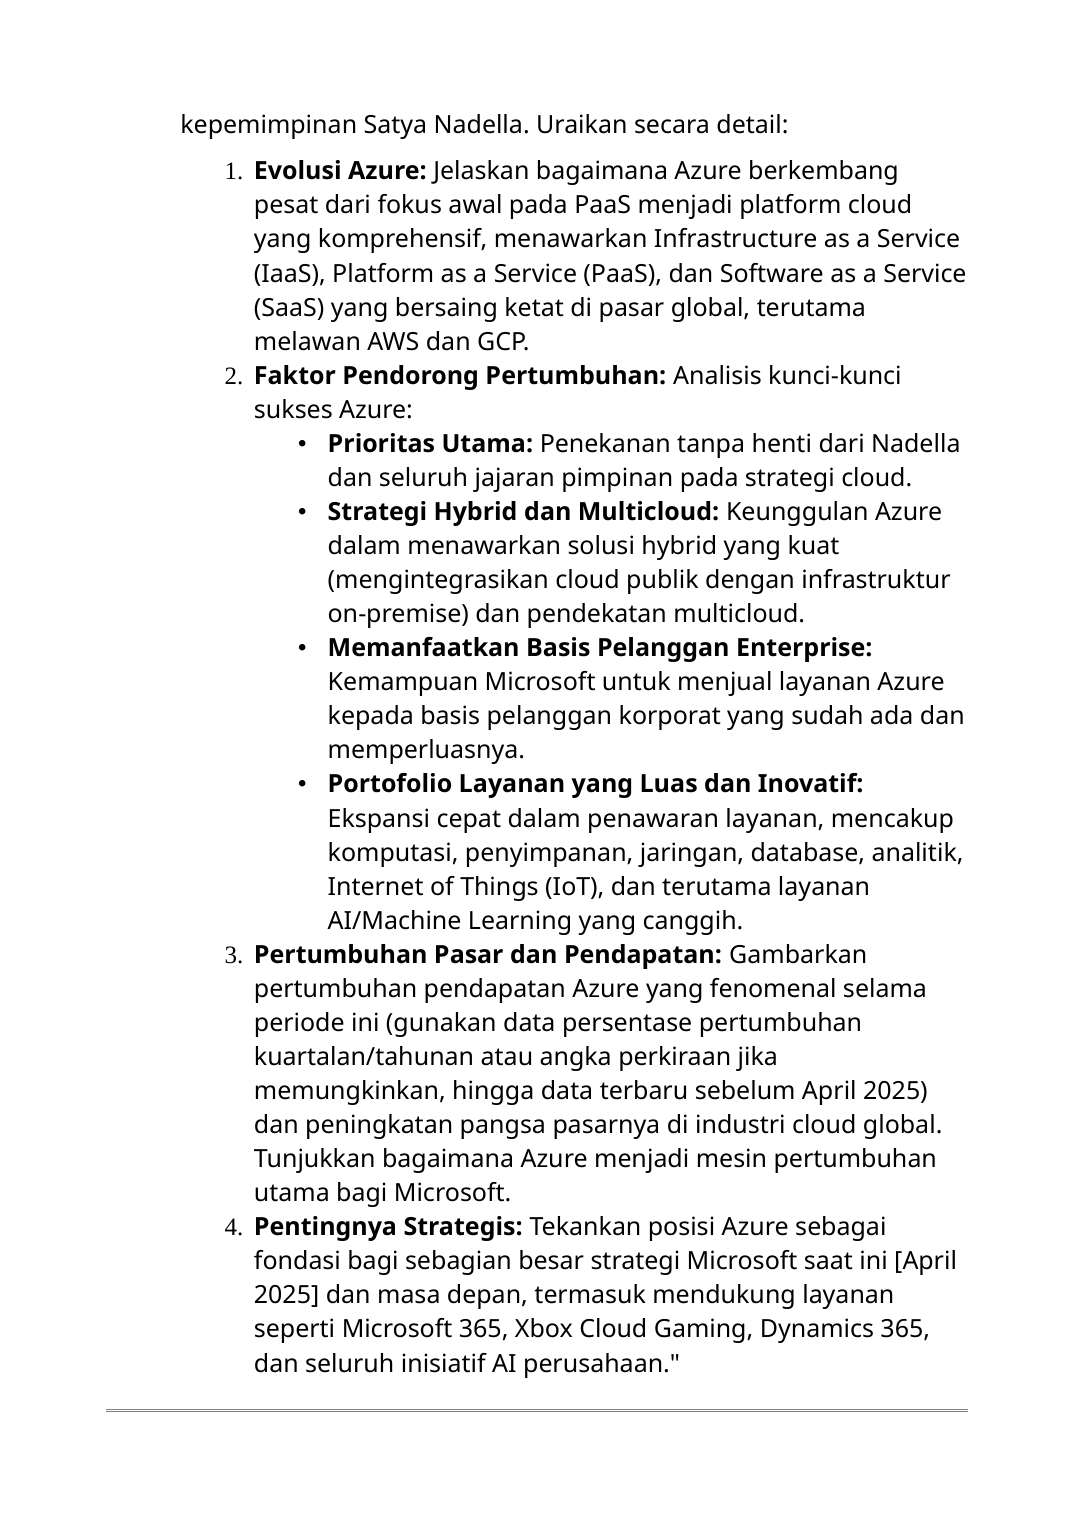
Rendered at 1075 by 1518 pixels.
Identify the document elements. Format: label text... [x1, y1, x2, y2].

list Evolusi Azure: Jelaskan bagaimana Azure berkembang pesat dari fokus awal pada PaaS menjadi platform cloud yang komprehensif, menawarkan Infrastructure as a Service (IaaS), Platform as a Service (PaaS), dan Software as a Service (SaaS) yang bersaing ketat di pasar global, terutama melawan AWS dan GCP. [224, 153, 968, 357]
list Strategi Hybrid dan Multicloud: Keunggulan Azure dalam menawarkan solusi hybrid yang kuat (mengintegrasikan cloud publik dengan infrastruktur on-premise) dan pendekatan multicloud. [298, 494, 968, 630]
list kepemimpinan Satya Nadella. Uraikan secara detail: [151, 106, 968, 141]
list Prioritas Utama: Penekanan tanpa henti dari Nadella dan seluruh jajaran pimpinan pada strategi cloud. [298, 426, 968, 494]
list Portofolio Layanan yang Luas dan Inovatif: Ekspansi cepat dalam penawaran layanan, mencakup komputasi, penyimpanan, jaringan, database, analitik, Internet of Things (IoT), dan terutama layanan AI/Machine Learning yang canggih. [298, 766, 968, 936]
list Faktor Pendorong Pertumbuhan: Analisis kunci-kunci sukses Azure: [224, 357, 968, 426]
list Memanfaatkan Basis Pelanggan Enterprise: Kemampuan Microsoft untuk menjual layanan Azure kepada basis pelanggan korporat yang sudah ada dan memperluasnya. [298, 630, 968, 766]
list Pentingnya Strategis: Tekankan posisi Azure sebagai fondasi bagi sebagian besar strategi Microsoft saat ini [April 2025] dan masa depan, termasuk mendukung layanan seperti Microsoft 365, Xbox Cloud Gaming, Dynamics 365, dan seluruh inisiatif AI perusahaan." [224, 1209, 968, 1379]
list Pertumbuhan Pasar dan Pendapatan: Gambarkan pertumbuhan pendapatan Azure yang fenomenal selama periode ini (gunakan data persentase pertumbuhan kuartalan/tahunan atau angka perkiraan jika memungkinkan, hingga data terbaru sebelum April 2025) dan peningkatan pangsa pasarnya di industri cloud global. Tunjukkan bagaimana Azure menjadi mesin pertumbuhan utama bagi Microsoft. [224, 936, 968, 1209]
